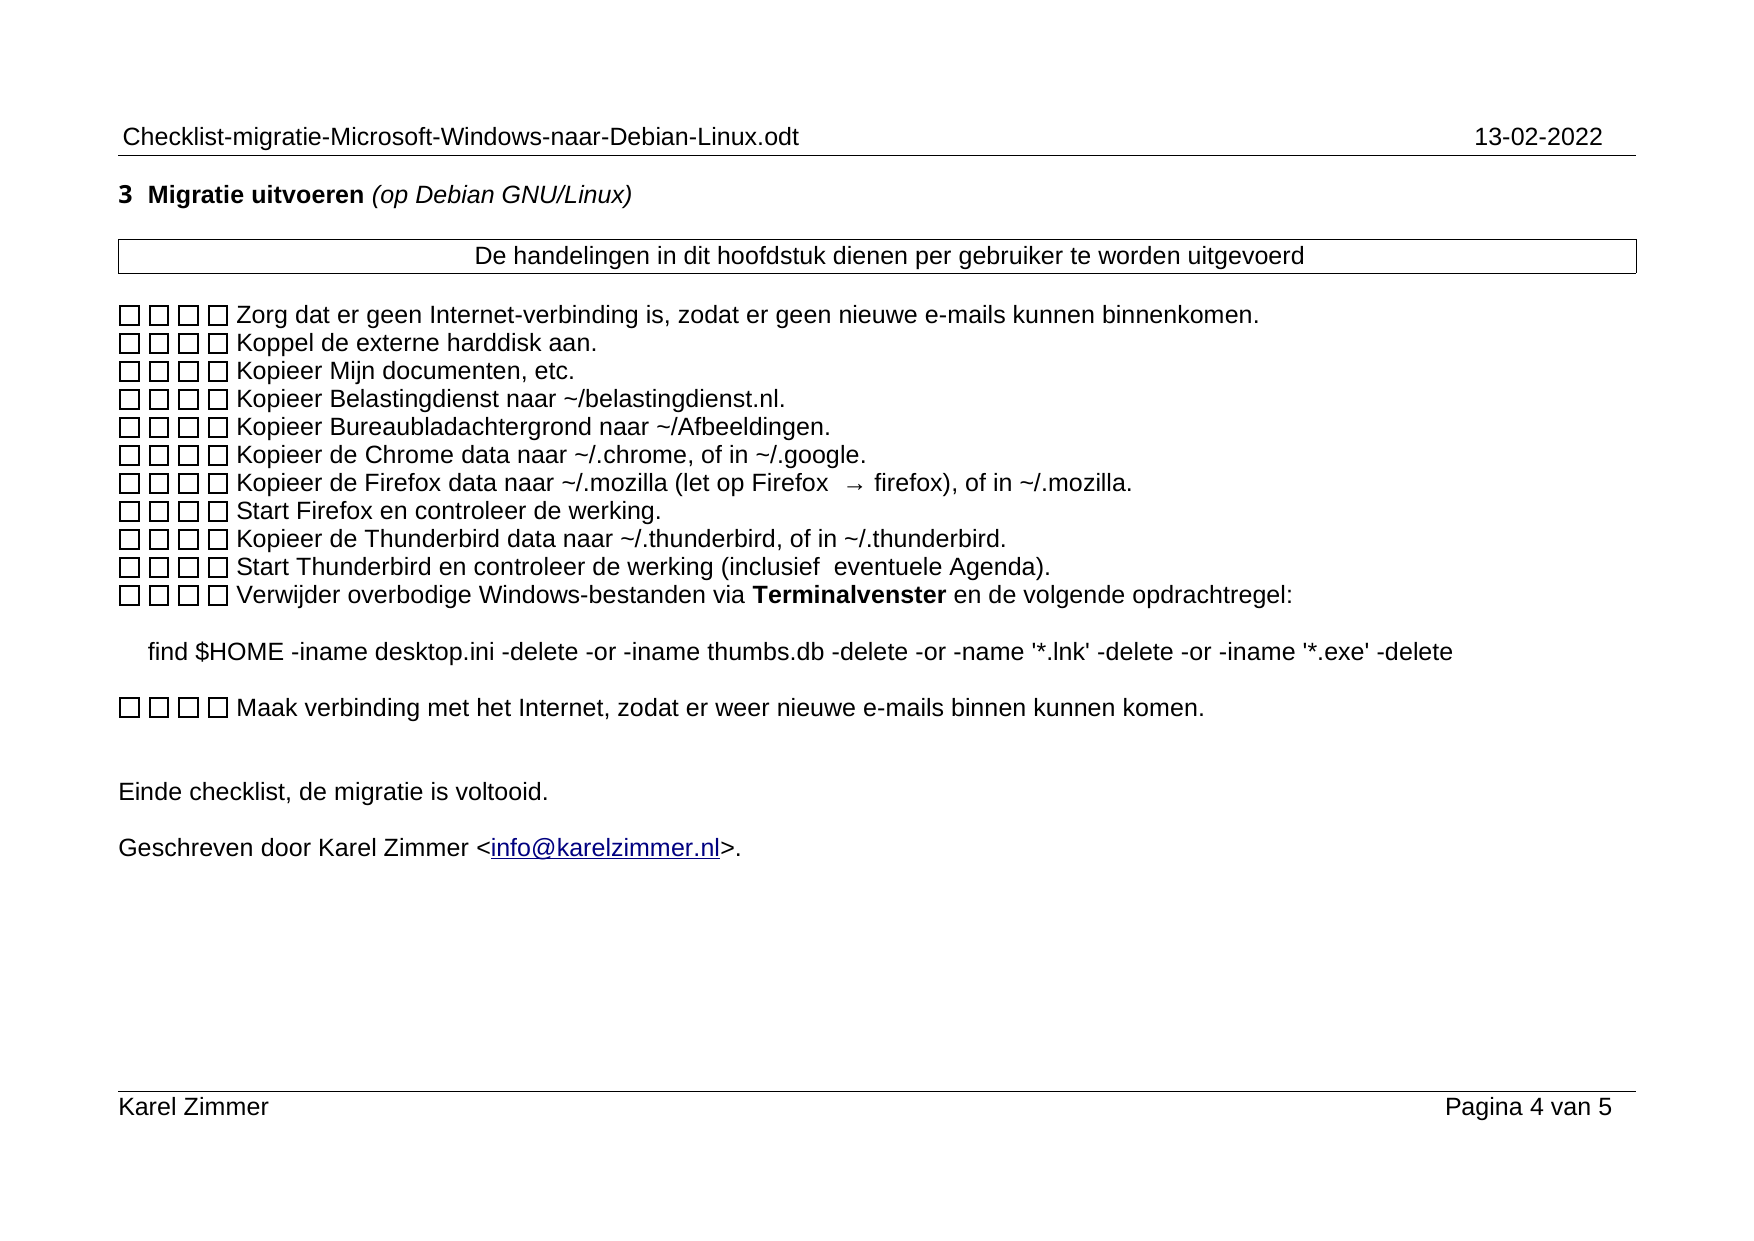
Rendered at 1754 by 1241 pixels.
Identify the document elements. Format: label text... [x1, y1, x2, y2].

text Start Thunderbird en controleer de werking (inclusief eventuele Agenda). [118, 553, 1636, 581]
text Maak verbinding met het Internet, zodat er weer nieuwe e-mails binnen kunnen komen. [118, 693, 1636, 721]
list Einde checklist, de migratie is voltooid. [118, 749, 1636, 806]
list De handelingen in dit hoofdstuk dienen per gebruiker te worden uitgevoerd [119, 240, 1636, 273]
text Koppel de externe harddisk aan. [118, 329, 1636, 357]
text Kopieer Bureaubladachtergrond naar ~/Afbeeldingen. [118, 413, 1636, 441]
list find $HOME -iname desktop.ini -delete -or -iname thumbs.db -delete -or -name '*.lnk' -delete -or -iname '*.exe' -delete [118, 637, 1636, 693]
text Kopieer de Thunderbird data naar ~/.thunderbird, of in ~/.thunderbird. [118, 525, 1636, 553]
text Zorg dat er geen Internet-verbinding is, zodat er geen nieuwe e-mails kunnen binnenkomen. [118, 301, 1636, 329]
list Migratie uitvoeren (op Debian GNU/Linux) [118, 177, 1636, 239]
text Kopieer de Firefox data naar ~/.mozilla (let op Firefox → firefox), of in ~/.mozilla. [118, 469, 1636, 497]
text Verwijder overbodige Windows-bestanden via Terminalvenster en de volgende opdrachtregel: [118, 581, 1636, 637]
text Kopieer Belastingdienst naar ~/belastingdienst.nl. [118, 385, 1636, 413]
list Geschreven door Karel Zimmer <info@karelzimmer.nl>. [118, 833, 1636, 862]
text Kopieer Mijn documenten, etc. [118, 357, 1636, 385]
text Kopieer de Chrome data naar ~/.chrome, of in ~/.google. [118, 441, 1636, 469]
text Start Firefox en controleer de werking. [118, 497, 1636, 525]
